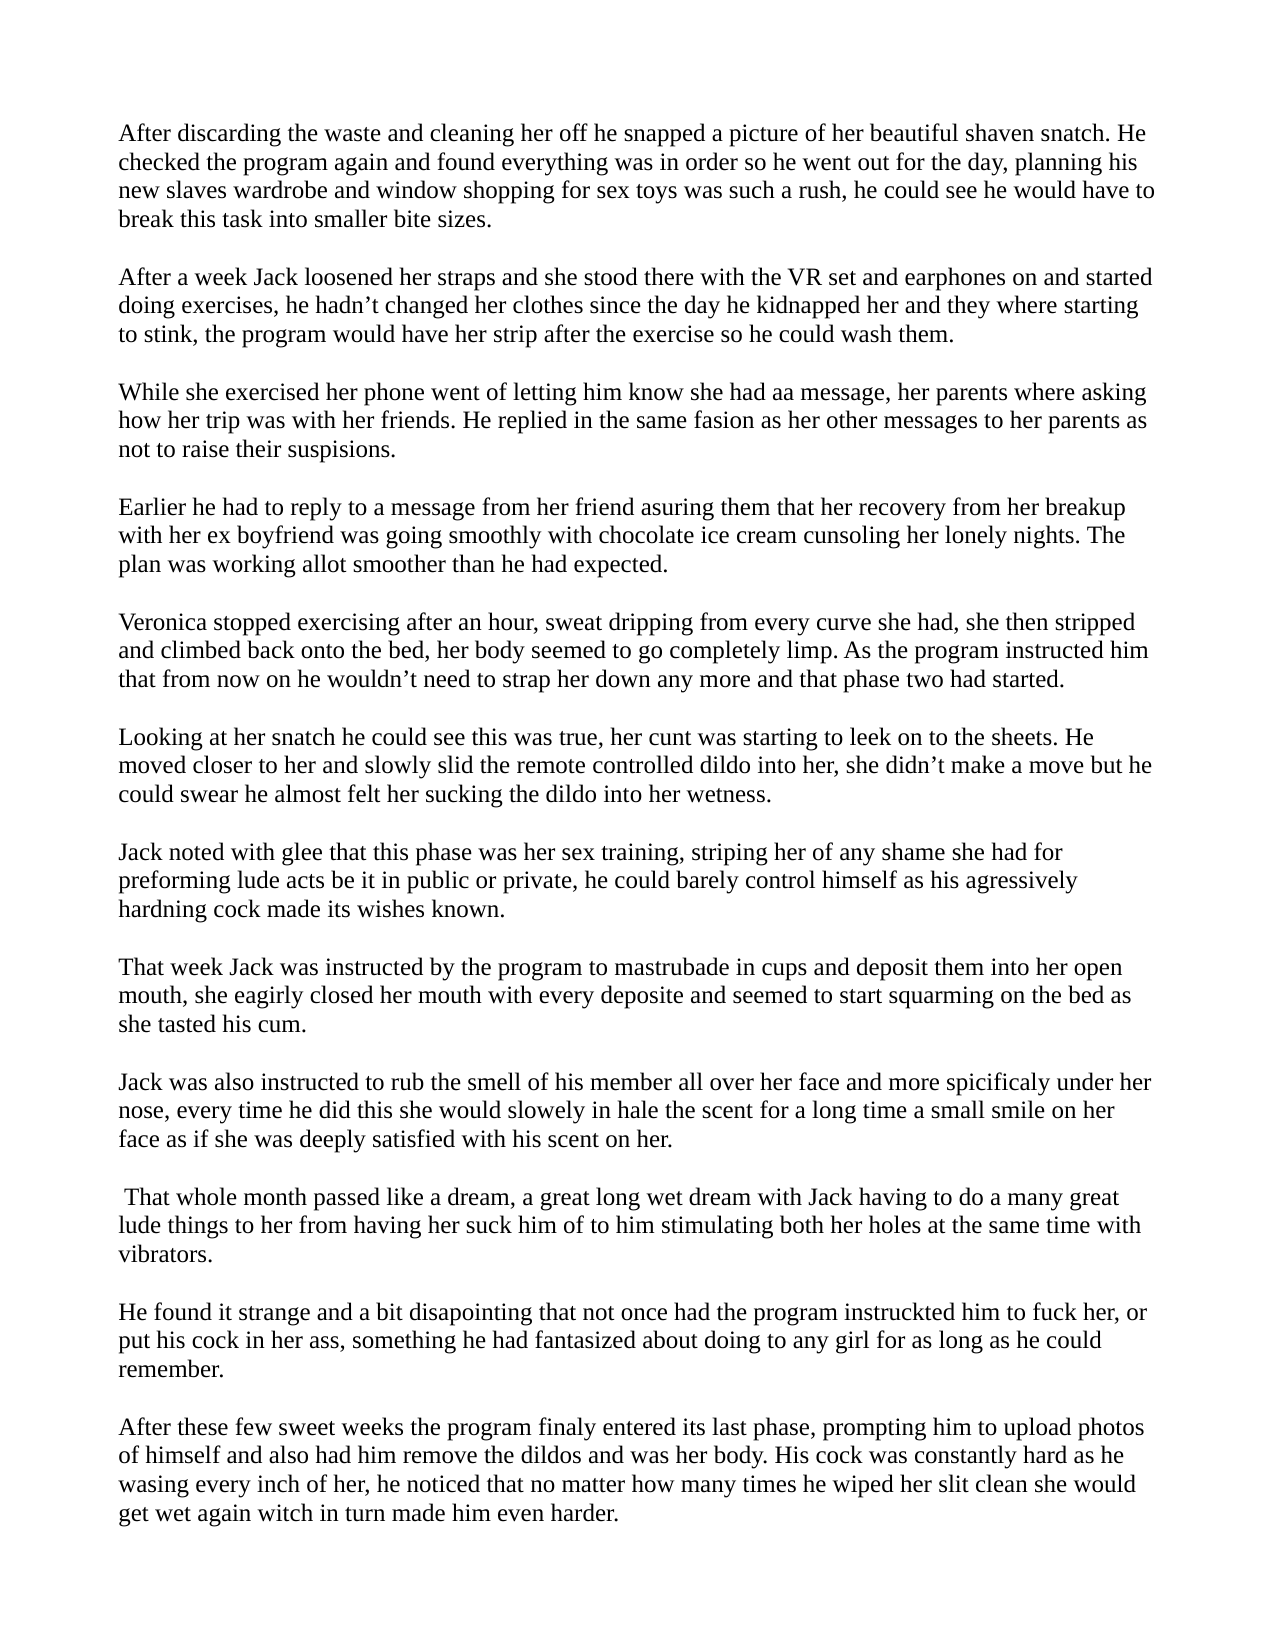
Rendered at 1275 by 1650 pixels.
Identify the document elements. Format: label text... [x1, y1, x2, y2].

text Jack was also instructed to rub the smell of his member all over her face and more spicificaly under her nose, every time he did this she would slowely in hale the scent for a long time a small smile on her face as if she was deeply satisfied with his scent on her. [118, 1067, 1157, 1153]
text After these few sweet weeks the program finaly entered its last phase, prompting him to upload photos of himself and also had him remove the dildos and was her body. His cock was constantly hard as he wasing every inch of her, he noticed that no matter how many times he wiped her slit clean she would get wet again witch in turn made him even harder. [118, 1412, 1157, 1527]
text After discarding the waste and cleaning her off he snapped a picture of her beautiful shaven snatch. He checked the program again and found everything was in order so he went out for the day, planning his new slaves wardrobe and window shopping for sex toys was such a rush, he could see he would have to break this task into smaller bite sizes. [118, 118, 1157, 233]
text After a week Jack loosened her straps and she stood there with the VR set and earphones on and started doing exercises, he hadn’t changed her clothes since the day he kidnapped her and they where starting to stink, the program would have her strip after the exercise so he could wash them. [118, 262, 1157, 348]
text Looking at her snatch he could see this was true, her cunt was starting to leek on to the sheets. He moved closer to her and slowly slid the remote controlled dildo into her, she didn’t make a move but he could swear he almost felt her sucking the dildo into her wetness. [118, 722, 1157, 808]
text While she exercised her phone went of letting him know she had aa message, her parents where asking how her trip was with her friends. He replied in the same fasion as her other messages to her parents as not to raise their suspisions. [118, 377, 1157, 463]
text Veronica stopped exercising after an hour, sweat dripping from every curve she had, she then stripped and climbed back onto the bed, her body seemed to go completely limp. As the program instructed him that from now on he wouldn’t need to strap her down any more and that phase two had started. [118, 607, 1157, 693]
text Jack noted with glee that this phase was her sex training, striping her of any shame she had for preforming lude acts be it in public or private, he could barely control himself as his agressively hardning cock made its wishes known. [118, 837, 1157, 923]
text Earlier he had to reply to a message from her friend asuring them that her recovery from her breakup with her ex boyfriend was going smoothly with chocolate ice cream cunsoling her lonely nights. The plan was working allot smoother than he had expected. [118, 492, 1157, 578]
text He found it strange and a bit disapointing that not once had the program instruckted him to fuck her, or put his cock in her ass, something he had fantasized about doing to any girl for as long as he could remember. [118, 1297, 1157, 1383]
text That week Jack was instructed by the program to mastrubade in cups and deposit them into her open mouth, she eagirly closed her mouth with every deposite and seemed to start squarming on the bed as she tasted his cum. [118, 952, 1157, 1038]
text That whole month passed like a dream, a great long wet dream with Jack having to do a many great lude things to her from having her suck him of to him stimulating both her holes at the same time with vibrators. [118, 1182, 1157, 1268]
